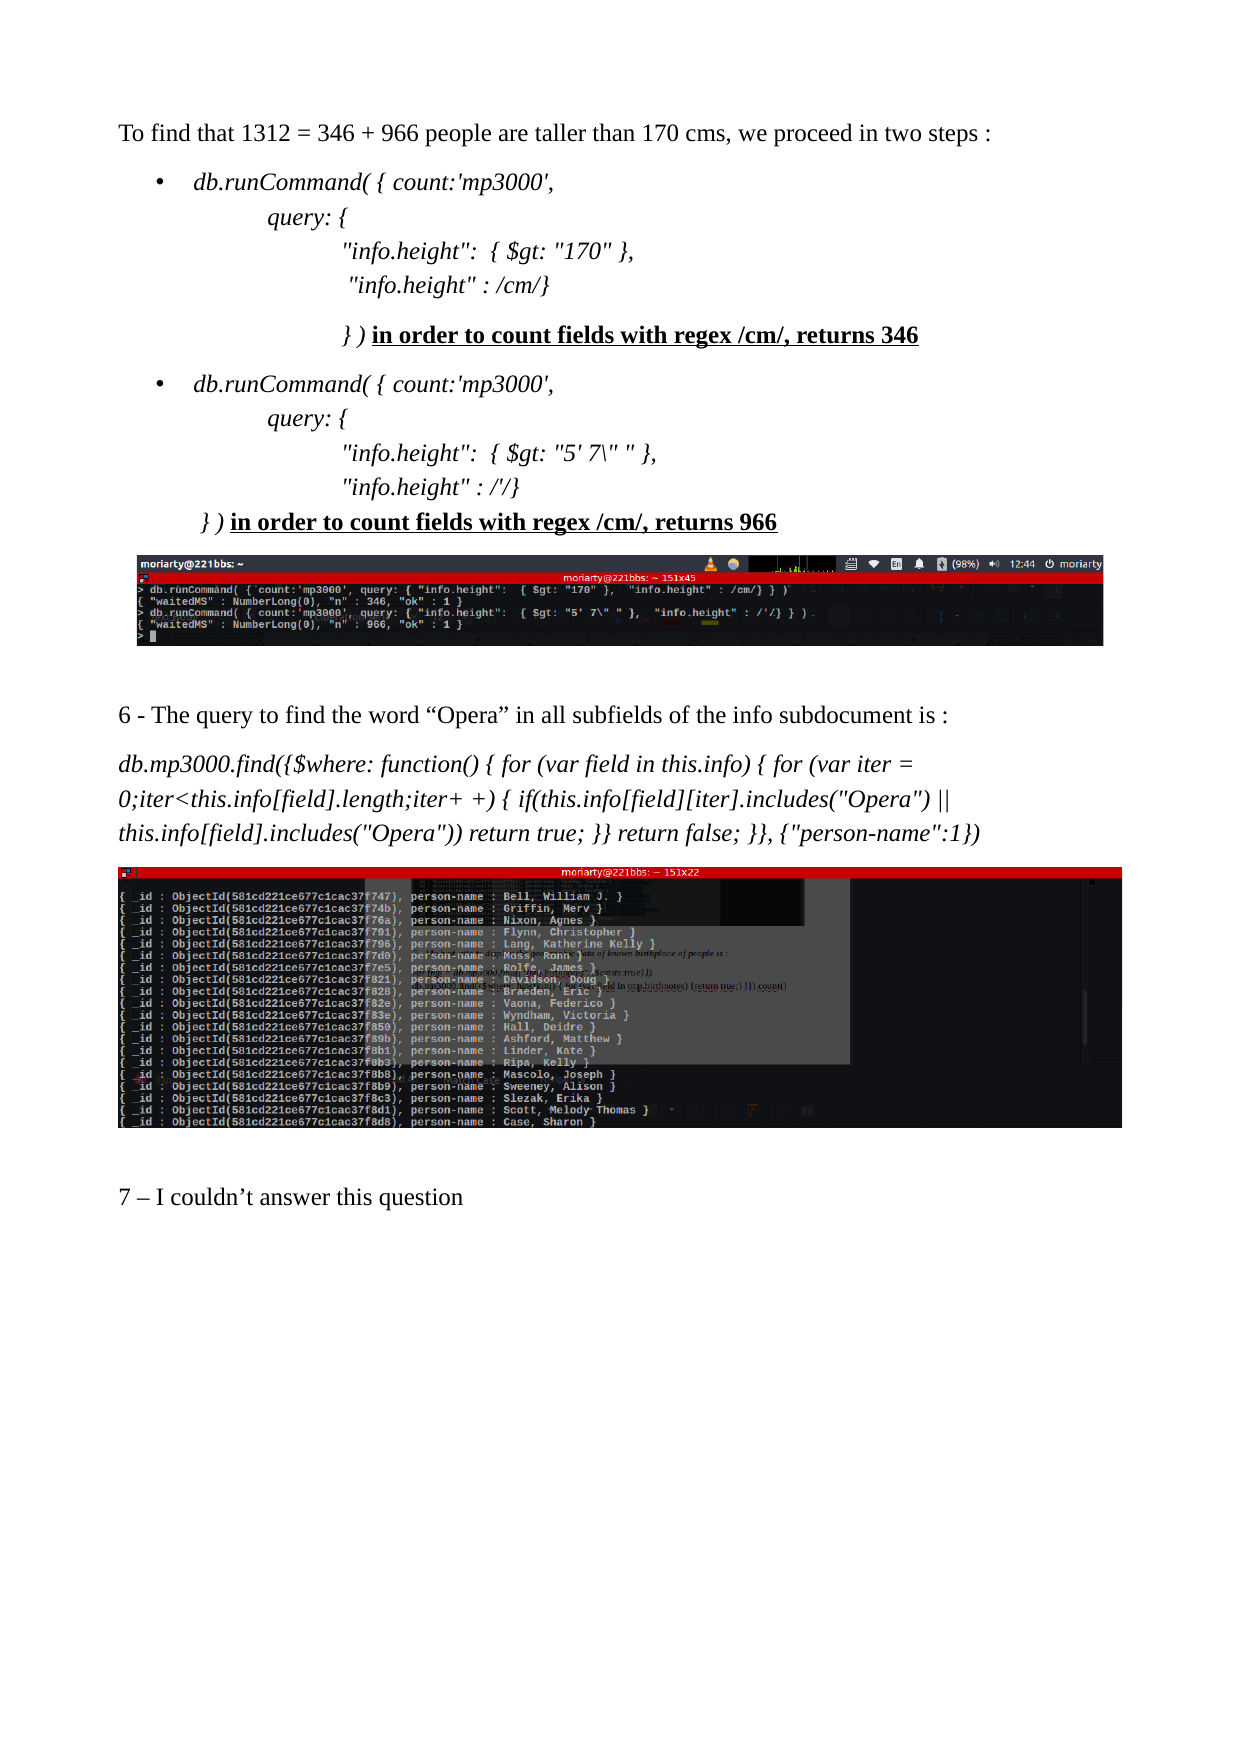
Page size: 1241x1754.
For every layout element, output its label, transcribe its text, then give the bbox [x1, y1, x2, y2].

list } ) in order to count fields with regex /cm/, returns 346 [156, 320, 1122, 348]
text 6 - The query to find the word “Opera” in all subfields of the info subdocument is : [118, 700, 1122, 729]
text To find that 1312 = 346 + 966 people are taller than 170 cms, we proceed in two steps : [118, 118, 1122, 147]
picture [136, 555, 1104, 646]
list db.runCommand( { count:'mp3000', query: { "info.height": { $gt: "5' 7\" " }, "info.height" : /'/} } ) in order to count fields with regex /cm/, returns 966 [156, 369, 1122, 535]
picture [118, 867, 1123, 1128]
text db.mp3000.find({$where: function() { for (var field in this.info) { for (var iter = 0;iter<this.info[field].length;iter+ +) { if(this.info[field][iter].includes("Opera") || this.info[field].includes("Opera")) return true; }} return false; }}, {"person-name":1}) [118, 749, 1122, 847]
list db.runCommand( { count:'mp3000', query: { "info.height": { $gt: "170" }, "info.height" : /cm/} [156, 167, 1122, 299]
text 7 – I couldn’t answer this question [118, 1182, 1122, 1211]
